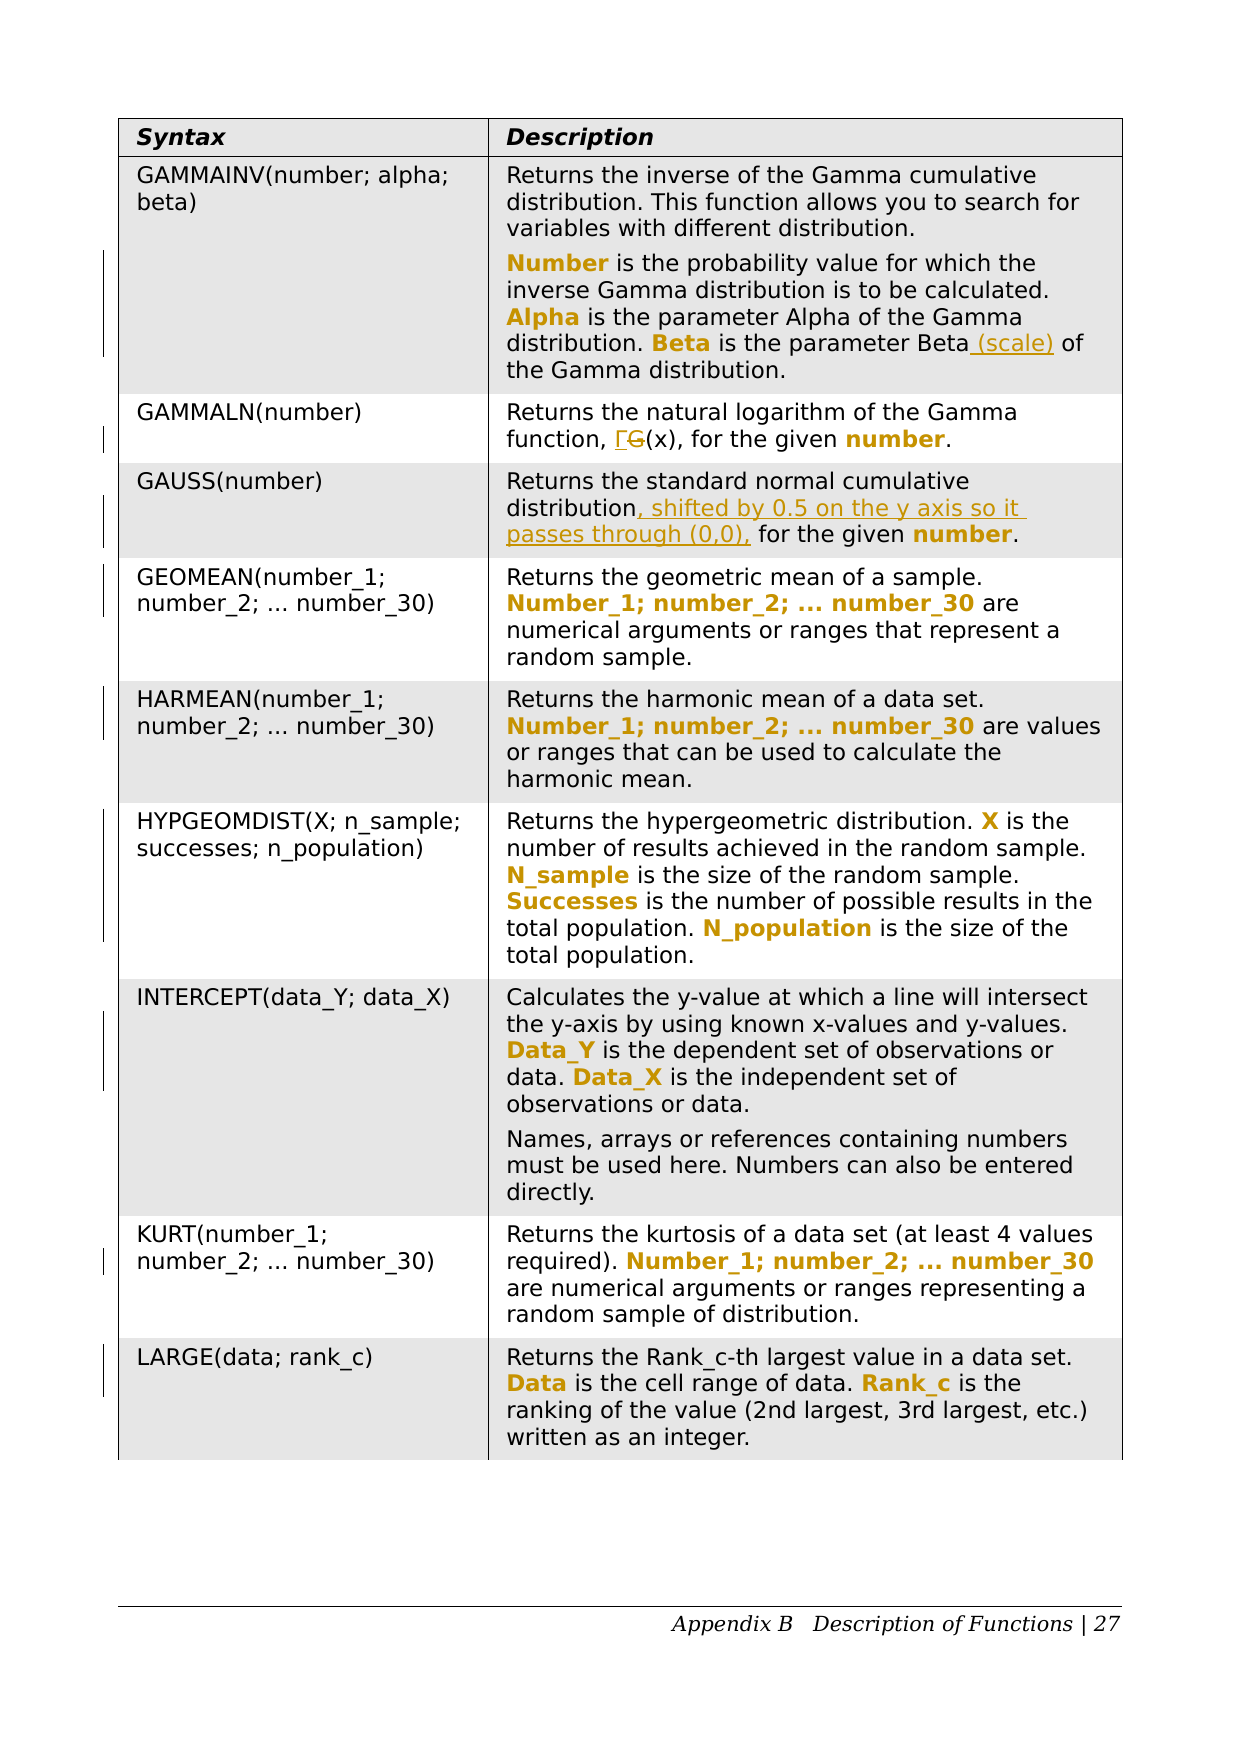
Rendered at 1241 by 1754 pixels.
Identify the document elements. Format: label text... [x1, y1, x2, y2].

table_cell Calculates the y-value at which a line will intersect the y-axis by using known x-values and y-values. Data_Y is the dependent set of observations or data. Data_X is the independent set of observations or data. Names, arrays or references containing numbers must be used here. Numbers can also be entered directly. [489, 979, 1122, 1216]
table_cell KURT(number_1; number_2; ... number_30) [119, 1216, 488, 1338]
table_cell INTERCEPT(data_Y; data_X) [119, 979, 488, 1216]
table_cell Returns the inverse of the Gamma cumulative distribution. This function allows you to search for variables with different distribution. Number is the probability value for which the inverse Gamma distribution is to be calculated. Alpha is the parameter Alpha of the Gamma distribution. Beta is the parameter Beta (scale) of the Gamma distribution. [489, 157, 1122, 394]
table_header Syntax [119, 119, 488, 156]
table_cell LARGE(data; rank_c) [119, 1338, 488, 1460]
table_header Description [489, 119, 1122, 156]
table_cell Returns the Rank_c-th largest value in a data set. Data is the cell range of data. Rank_c is the ranking of the value (2nd largest, 3rd largest, etc.) written as an integer. [489, 1338, 1122, 1460]
table_cell Returns the harmonic mean of a data set. Number_1; number_2; ... number_30 are values or ranges that can be used to calculate the harmonic mean. [489, 681, 1122, 803]
table_cell Returns the kurtosis of a data set (at least 4 values required). Number_1; number_2; ... number_30 are numerical arguments or ranges representing a random sample of distribution. [489, 1216, 1122, 1338]
table_cell GAMMALN(number) [119, 394, 488, 463]
table_cell Returns the geometric mean of a sample. Number_1; number_2; ... number_30 are numerical arguments or ranges that represent a random sample. [489, 558, 1122, 681]
table_cell GAUSS(number) [119, 463, 488, 558]
table_cell GEOMEAN(number_1; number_2; ... number_30) [119, 558, 488, 681]
table_cell Returns the standard normal cumulative distribution, shifted by 0.5 on the y axis so it passes through (0,0), for the given number. [489, 463, 1122, 558]
table_cell GAMMAINV(number; alpha; beta) [119, 157, 488, 394]
table_cell HYPGEOMDIST(X; n_sample; successes; n_population) [119, 803, 488, 978]
table_cell Returns the natural logarithm of the Gamma function, Γ(x), for the given number. [489, 394, 1122, 463]
table_cell Returns the hypergeometric distribution. X is the number of results achieved in the random sample. N_sample is the size of the random sample. Successes is the number of possible results in the total population. N_population is the size of the total population. [489, 803, 1122, 978]
table_cell HARMEAN(number_1; number_2; ... number_30) [119, 681, 488, 803]
